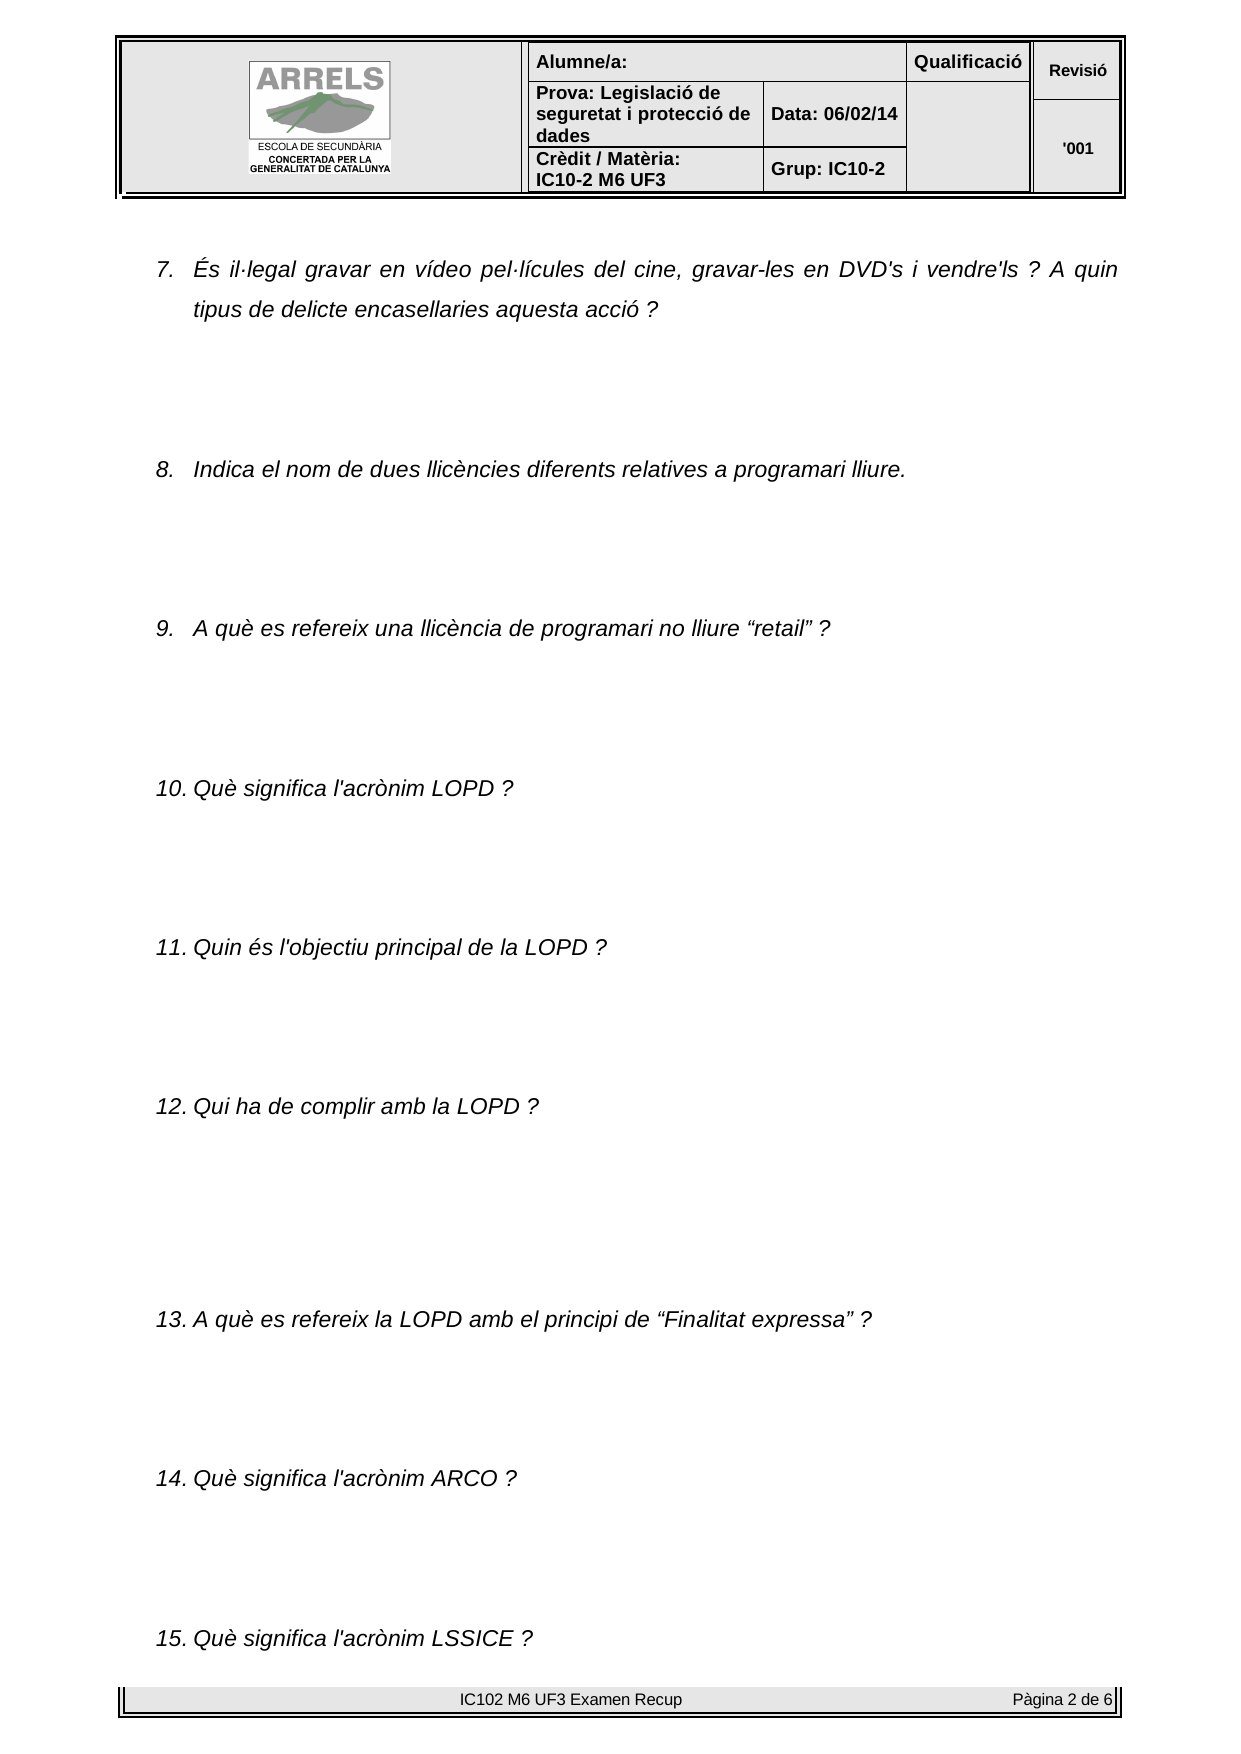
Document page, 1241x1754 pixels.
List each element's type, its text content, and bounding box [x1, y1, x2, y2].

list Què significa l'acrònim ARCO ? [156, 1464, 1122, 1492]
list A què es refereix una llicència de programari no lliure “retail” ? [156, 614, 1122, 642]
list Què significa l'acrònim LSSICE ? [156, 1624, 1122, 1651]
list Qui ha de complir amb la LOPD ? [156, 1093, 1122, 1120]
list A què es refereix la LOPD amb el principi de “Finalitat expressa” ? [156, 1305, 1122, 1332]
picture [248, 60, 391, 174]
list Quin és l'objectiu principal de la LOPD ? [156, 933, 1122, 960]
list Indica el nom de dues llicències diferents relatives a programari lliure. [156, 455, 1122, 482]
list Què significa l'acrònim LOPD ? [156, 774, 1122, 801]
list És il·legal gravar en vídeo pel·lícules del cine, gravar-les en DVD's i vendre'ls ? A quin tipus de delicte encasellaries aquesta acció ? [156, 255, 1122, 323]
